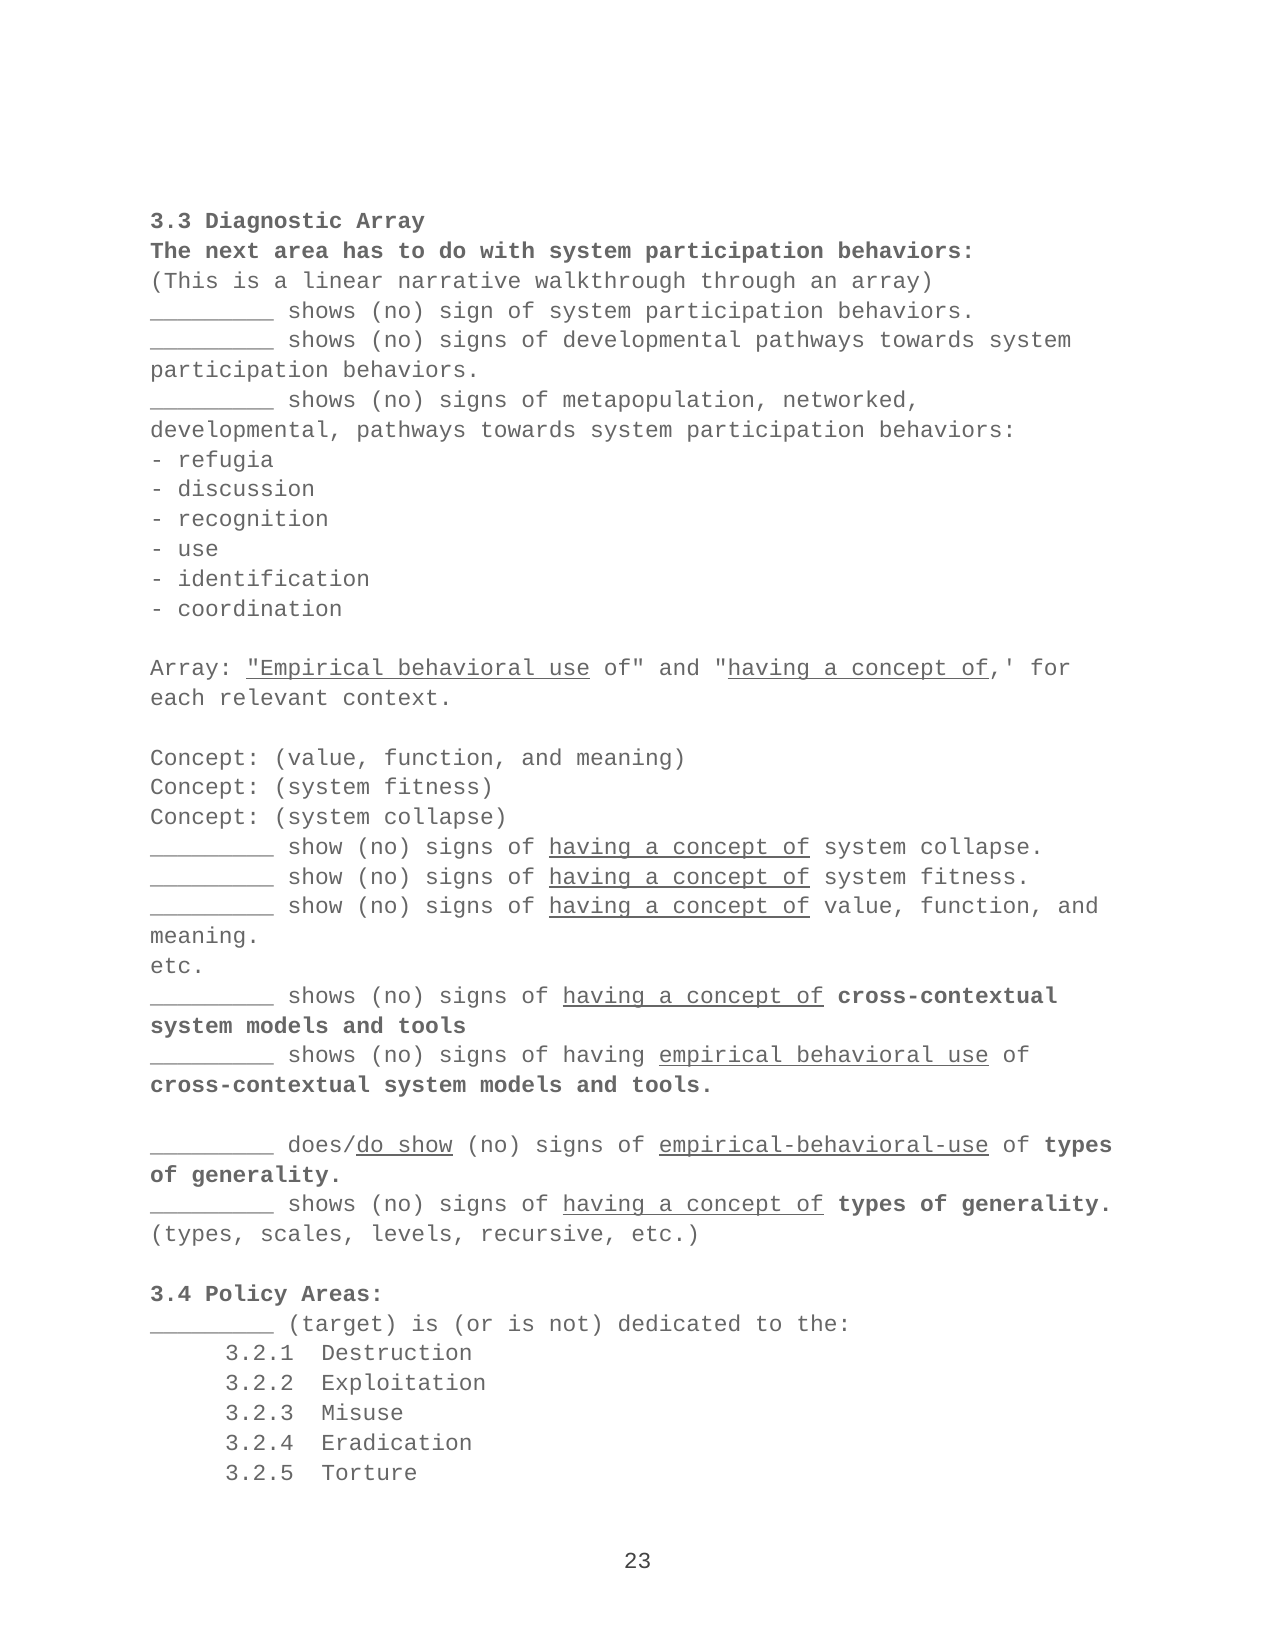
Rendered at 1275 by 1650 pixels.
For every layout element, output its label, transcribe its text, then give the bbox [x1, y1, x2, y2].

text - coordination [150, 597, 1125, 623]
text Concept: (system collapse) [150, 805, 1125, 831]
text _________ shows (no) signs of metapopulation, networked, developmental, pathways towards system participation behaviors: [150, 388, 1125, 444]
text _________ shows (no) signs of having empirical behavioral use of cross-contextual system models and tools. [150, 1044, 1125, 1099]
text 3.2.5 Torture [225, 1461, 1125, 1487]
text - use [150, 537, 1125, 563]
text (This is a linear narrative walkthrough through an array) [150, 269, 1125, 295]
text _________ shows (no) sign of system participation behaviors. [150, 299, 1125, 325]
text Concept: (value, function, and meaning) [150, 746, 1125, 772]
text Concept: (system fitness) [150, 776, 1125, 802]
text - recognition [150, 507, 1125, 533]
text - discussion [150, 478, 1125, 504]
text Array: "Empirical behavioral use of" and "having a concept of,' for each relevant context. [150, 656, 1125, 712]
text 3.2.2 Exploitation [225, 1371, 1125, 1397]
text - refugia [150, 448, 1125, 474]
text 3.2.1 Destruction [225, 1342, 1125, 1368]
text _________ show (no) signs of having a concept of system collapse. [150, 835, 1125, 861]
text - identification [150, 567, 1125, 593]
text _________ shows (no) signs of having a concept of types of generality. [150, 1193, 1125, 1219]
text _________ (target) is (or is not) dedicated to the: [150, 1312, 1125, 1338]
text The next area has to do with system participation behaviors: [150, 239, 1125, 265]
text _________ show (no) signs of having a concept of value, function, and meaning. [150, 895, 1125, 951]
text 3.2.4 Eradication [225, 1431, 1125, 1457]
text (types, scales, levels, recursive, etc.) [150, 1222, 1125, 1248]
text 3.4 Policy Areas: [150, 1282, 1125, 1308]
text 3.3 Diagnostic Array [150, 209, 1125, 236]
text _________ show (no) signs of having a concept of system fitness. [150, 865, 1125, 891]
text _________ shows (no) signs of developmental pathways towards system participation behaviors. [150, 329, 1125, 384]
text _________ shows (no) signs of having a concept of cross-contextual system models and tools [150, 984, 1125, 1040]
text etc. [150, 954, 1125, 980]
text _________ does/do show (no) signs of empirical-behavioral-use of types of generality. [150, 1133, 1125, 1189]
text 3.2.3 Misuse [225, 1401, 1125, 1427]
